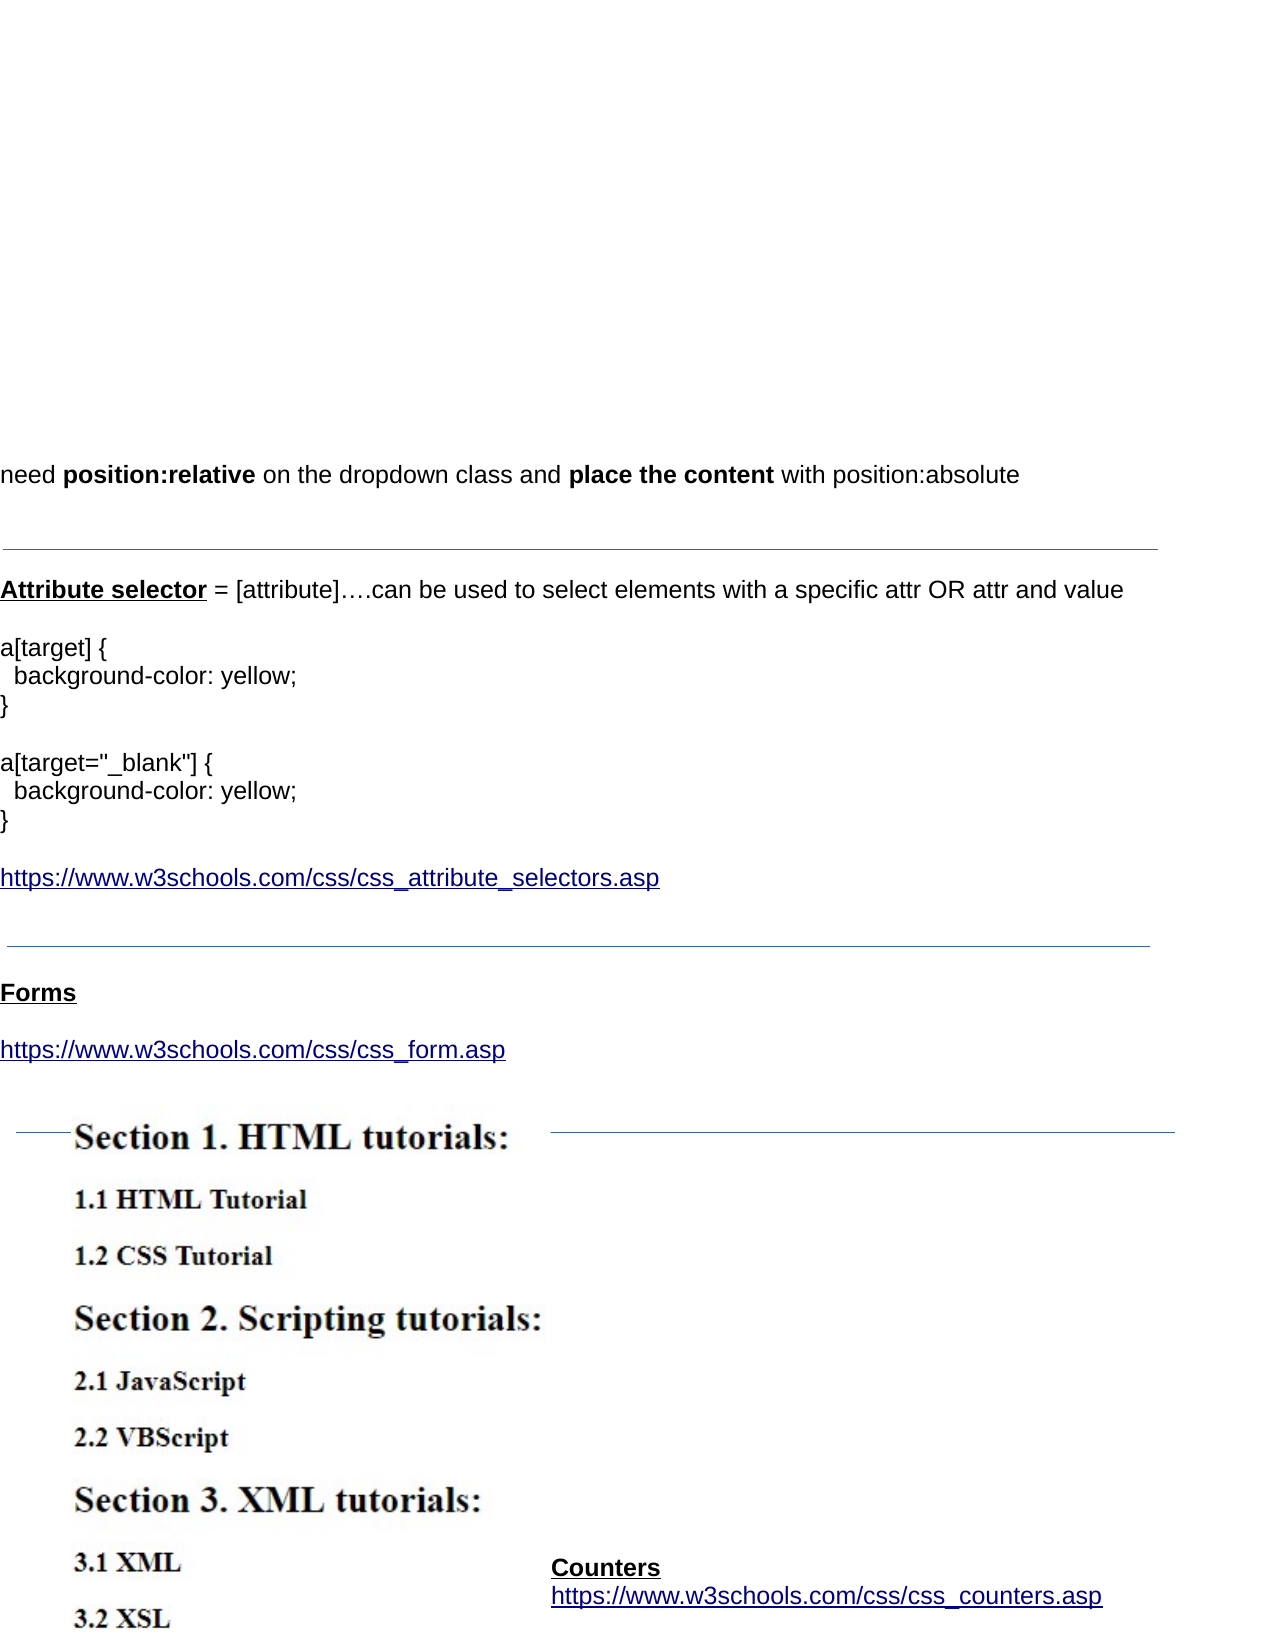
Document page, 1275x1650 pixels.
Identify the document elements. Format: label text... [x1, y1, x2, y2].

text https://www.w3schools.com/css/css_attribute_selectors.asp [0, 862, 1275, 891]
text a[target] { [0, 632, 1275, 661]
text } [0, 690, 1275, 719]
text background-color: yellow; [0, 661, 1275, 690]
text Attribute selector = [attribute]….can be used to select elements with a specific attr OR attr and value [0, 575, 1275, 604]
text [0, 1581, 71, 1610]
picture [71, 1104, 551, 1650]
text a[target="_blank"] { [0, 747, 1275, 776]
text https://www.w3schools.com/css/css_counters.asp [551, 1581, 1275, 1610]
text } [0, 805, 1275, 834]
text https://www.w3schools.com/css/css_form.asp [0, 1035, 1275, 1064]
text [0, 1552, 71, 1581]
text background-color: yellow; [0, 776, 1275, 805]
text Counters [551, 1552, 1275, 1581]
text Forms [0, 977, 1275, 1006]
text need position:relative on the dropdown class and place the content with position:absolute [0, 460, 1275, 489]
